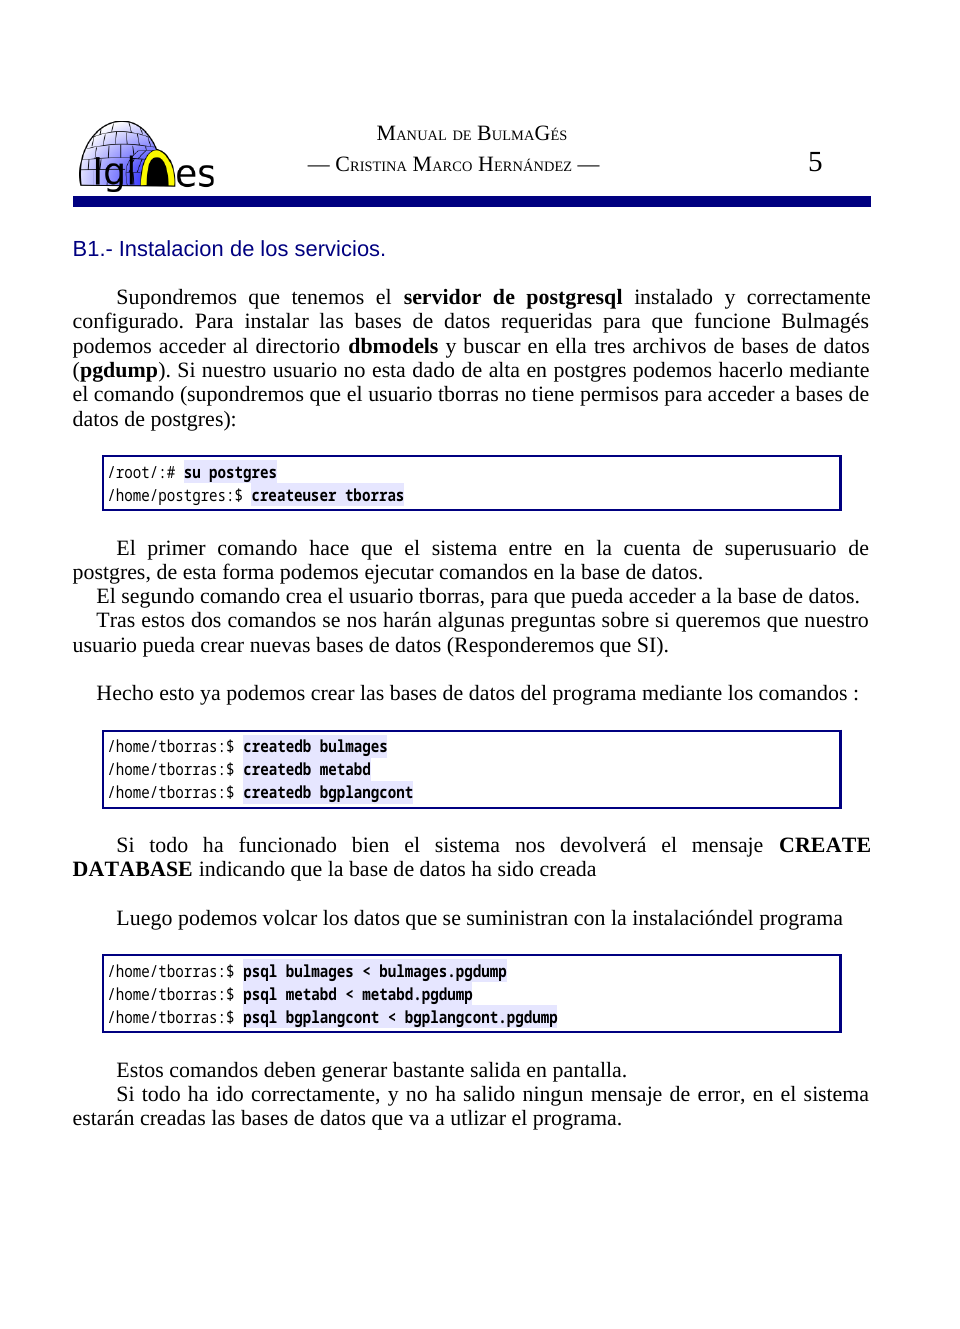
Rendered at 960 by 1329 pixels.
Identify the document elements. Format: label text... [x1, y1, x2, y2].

text Si todo ha funcionado bien el sistema nos devolverá el mensaje CREATE DATABASE indicando que la base de datos ha sido creada [72, 833, 871, 906]
text /home/tborras:$ createdb metabd [104, 753, 243, 776]
text /home/tborras:$ psql metabd < metabd.pgdump [472, 977, 839, 1000]
text Supondremos que tenemos el servidor de postgresql instalado y correctamente configurado. Para instalar las bases de datos requeridas para que funcione Bulmagés podemos acceder al directorio dbmodels y buscar en ella tres archivos de bases de datos (pgdump). Si nuestro usuario no esta dado de alta en postgres podemos hacerlo mediante el comando (supondremos que el usuario tborras no tiene permisos para acceder a bases de datos de postgres): [72, 285, 871, 431]
text B1.- Instalacion de los servicios. [72, 236, 871, 261]
text /home/tborras:$ psql bulmages < bulmages.pgdump [104, 956, 839, 977]
text /home/postgres:$ createuser tborras [104, 478, 839, 509]
text /home/tborras:$ psql metabd < metabd.pgdump [104, 977, 243, 1000]
text Si todo ha ido correctamente, y no ha salido ningun mensaje de error, en el sistema estarán creadas las bases de datos que va a utlizar el programa. [72, 1082, 871, 1130]
text Luego podemos volcar los datos que se suministran con la instalacióndel programa [72, 906, 871, 930]
picture [79, 121, 214, 192]
text /home/tborras:$ psql bgplangcont < bgplangcont.pgdump [104, 1000, 839, 1031]
text /root/:# su postgres [104, 457, 839, 478]
text Estos comandos deben generar bastante salida en pantalla. [72, 1058, 871, 1082]
text /home/tborras:$ createdb bulmages [104, 732, 839, 753]
text El primer comando hace que el sistema entre en la cuenta de superusuario de postgres, de esta forma podemos ejecutar comandos en la base de datos. El segundo comando crea el usuario tborras, para que pueda acceder a la base de datos. Tras estos dos comandos se nos harán algunas preguntas sobre si queremos que nuestro usuario pueda crear nuevas bases de datos (Responderemos que SI). Hecho esto ya podemos crear las bases de datos del programa mediante los comandos : [72, 535, 871, 705]
text /home/tborras:$ createdb bgplangcont [104, 776, 839, 807]
text /home/tborras:$ createdb metabd [371, 753, 839, 776]
